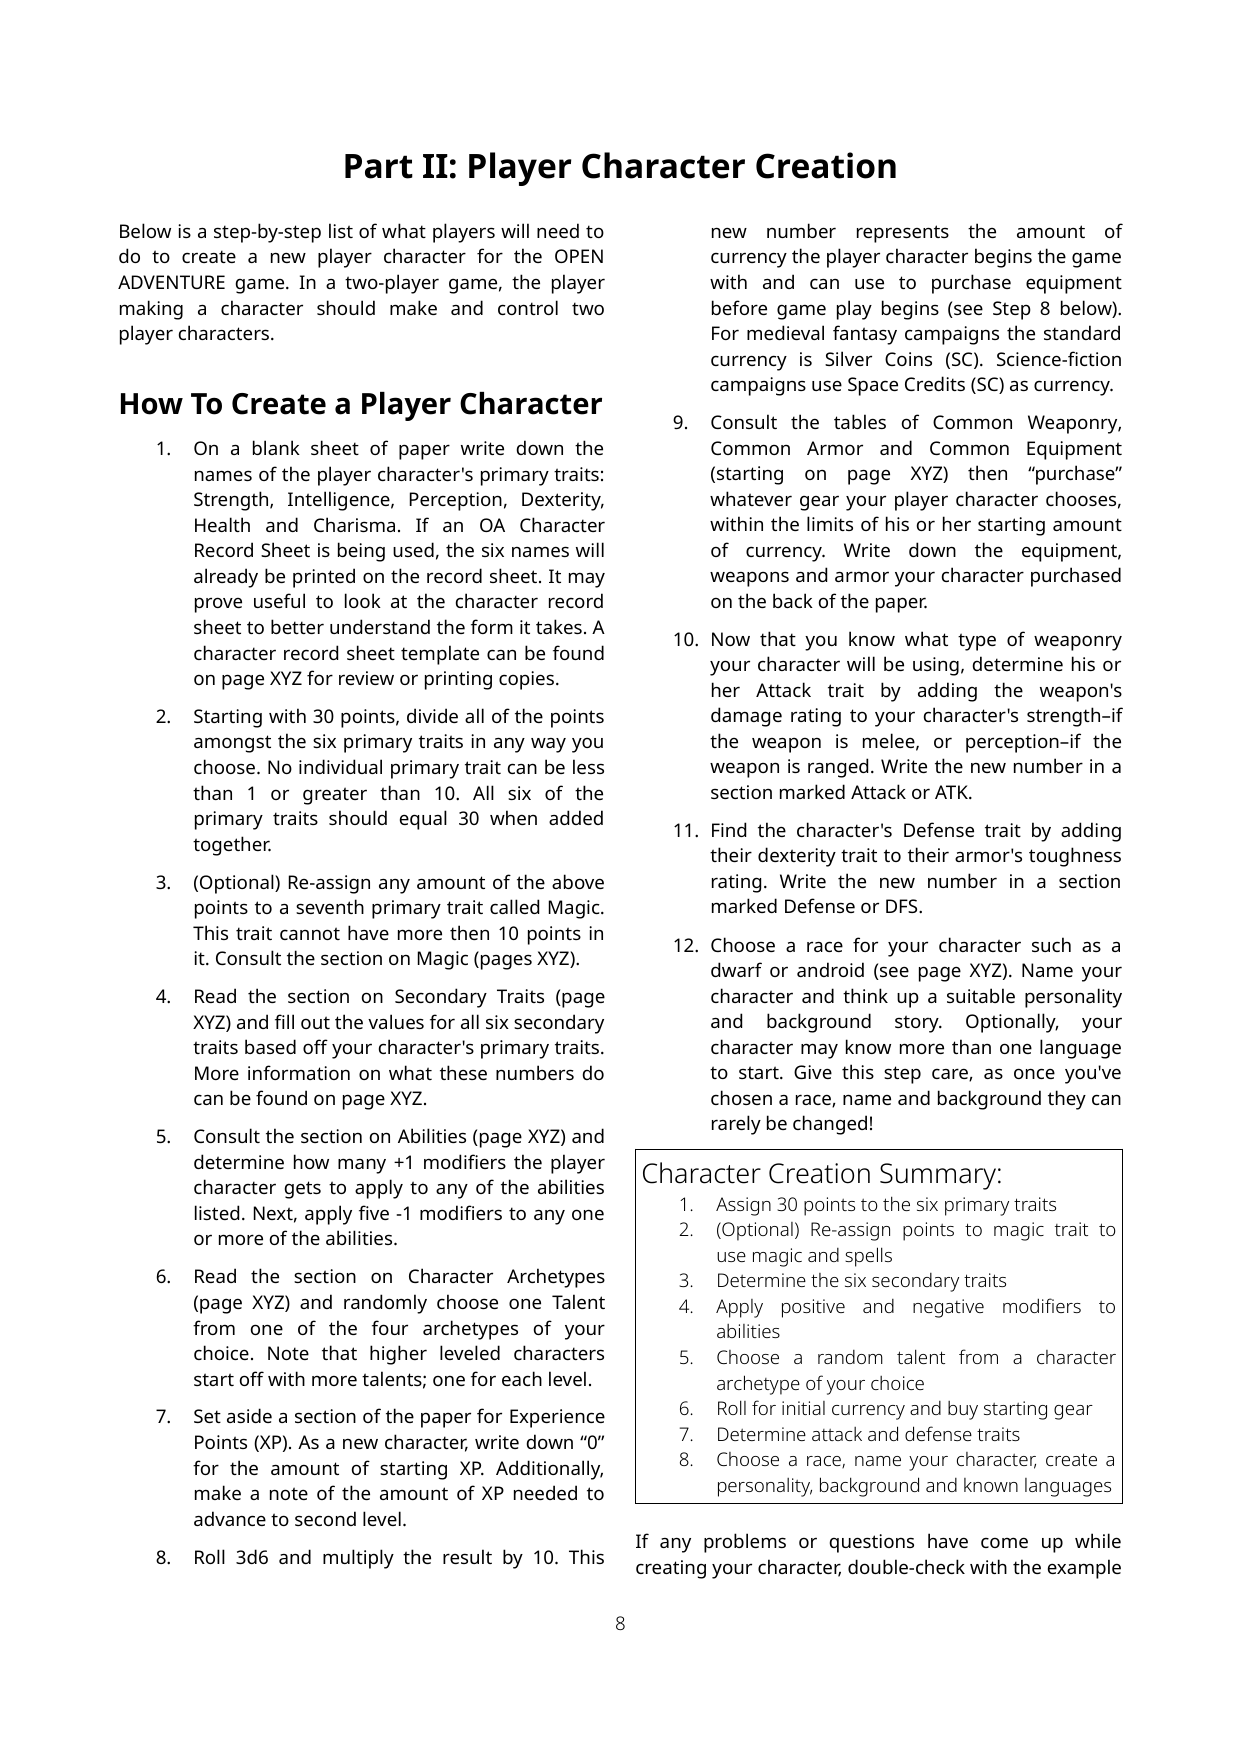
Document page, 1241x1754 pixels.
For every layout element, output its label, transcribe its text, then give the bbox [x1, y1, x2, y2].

list Find the character's Defense trait by adding their dexterity trait to their armor's toughness rating. Write the new number in a section marked Defense or DFS. [673, 817, 1122, 919]
list Now that you know what type of weaponry your character will be using, determine his or her Attack trait by adding the weapon's damage rating to your character's strength–if the weapon is melee, or perception–if the weapon is ranged. Write the new number in a section marked Attack or ATK. [673, 626, 1122, 805]
list Read the section on Character Archetypes (page XYZ) and randomly choose one Talent from one of the four archetypes of your choice. Note that higher leveled characters start off with more talents; one for each level. [156, 1264, 605, 1391]
list Choose a race for your character such as a dwarf or android (see page XYZ). Name your character and think up a suitable personality and background story. Optionally, your character may know more than one language to start. Give this step care, as once you've chosen a race, name and background they can rarely be changed! [673, 932, 1122, 1136]
list Set aside a section of the paper for Experience Points (XP). As a new character, write down “0” for the amount of starting XP. Additionally, make a note of the amount of XP needed to advance to second level. [156, 1404, 605, 1531]
list new number represents the amount of currency the player character begins the game with and can use to purchase equipment before game play begins (see Step 8 below). For medieval fantasy campaigns the standard currency is Silver Coins (SC). Science-fiction campaigns use Space Credits (SC) as currency. [673, 218, 1122, 397]
list Consult the tables of Common Weaponry, Common Armor and Common Equipment (starting on page XYZ) then “purchase” whatever gear your player character chooses, within the limits of his or her starting amount of currency. Write down the equipment, weapons and armor your character purchased on the back of the paper. [673, 409, 1122, 614]
list Starting with 30 points, divide all of the points amongst the six primary traits in any way you choose. No individual primary trait can be less than 1 or greater than 10. All six of the primary traits should equal 30 when added together. [156, 703, 605, 856]
list On a blank sheet of paper write down the names of the player character's primary traits: Strength, Intelligence, Perception, Dexterity, Health and Charisma. If an OA Character Record Sheet is being used, the six names will already be printed on the record sheet. It may prove useful to look at the character record sheet to better understand the form it takes. A character record sheet template can be found on page XYZ for review or printing copies. [156, 436, 605, 691]
text If any problems or questions have come up while creating your character, double-check with the example [635, 1504, 1122, 1580]
list (Optional) Re-assign any amount of the above points to a seventh primary trait called Magic. This trait cannot have more then 10 points in it. Consult the section on Magic (pages XYZ). [156, 869, 605, 971]
text Below is a step-by-step list of what players will need to do to create a new player character for the OPEN ADVENTURE game. In a two-player game, the player making a character should make and control two player characters. [118, 218, 605, 346]
list Consult the section on Abilities (page XYZ) and determine how many +1 modifiers the player character gets to apply to any of the abilities listed. Next, apply five -1 modifiers to any one or more of the abilities. [156, 1124, 605, 1251]
subtitle How To Create a Player Character [118, 383, 605, 423]
list Roll 3d6 and multiply the result by 10. This [156, 1544, 605, 1569]
list Read the section on Secondary Traits (page XYZ) and fill out the values for all six secondary traits based off your character's primary traits. More information on what these numbers do can be found on page XYZ. [156, 983, 605, 1111]
table_header Character Creation Summary: Assign 30 points to the six primary traits (Optional) Re-assign points to magic trait to use magic and spells Determine the six secondary traits Apply positive and negative modifiers to abilities Choose a random talent from a character archetype of your choice Roll for initial currency and buy starting gear Determine attack and defense traits Choose a race, name your character, create a personality, background and known languages [636, 1150, 1122, 1503]
